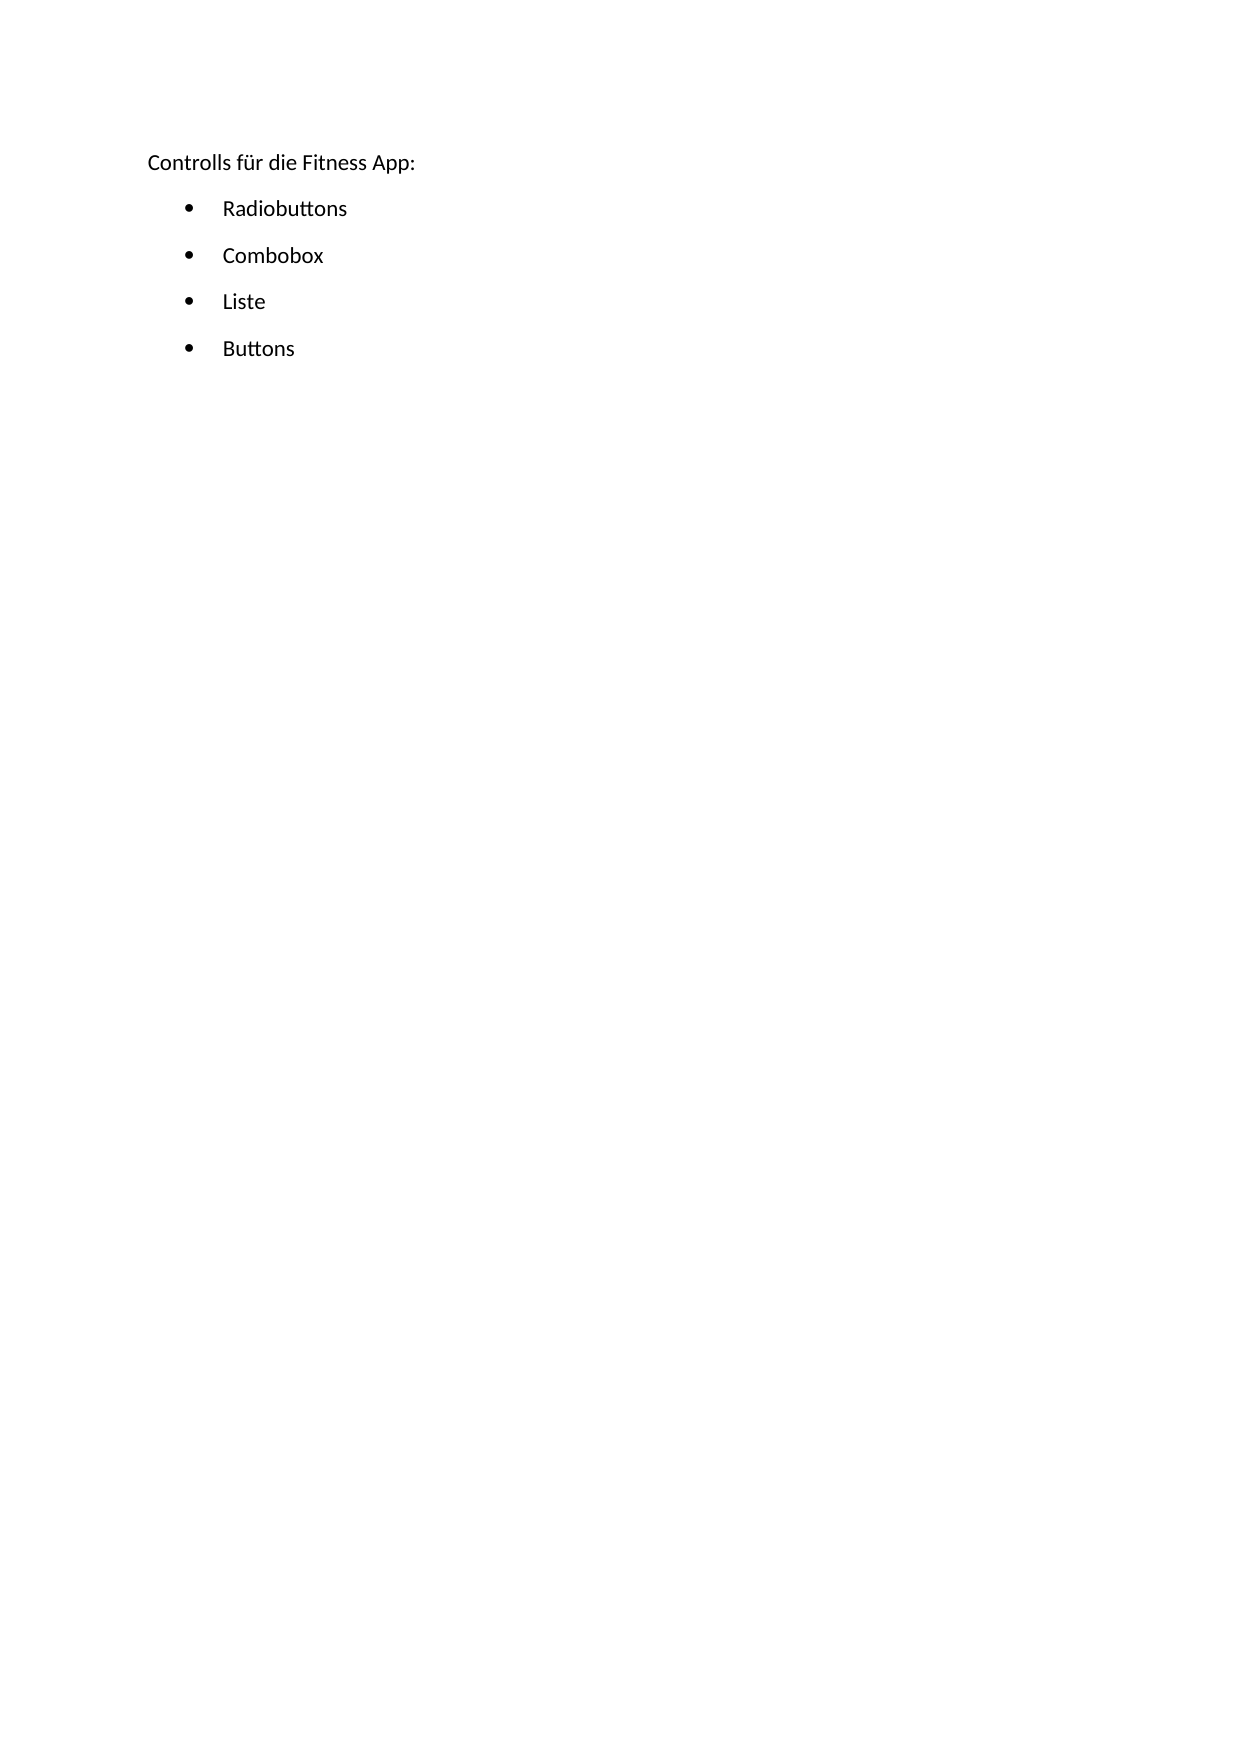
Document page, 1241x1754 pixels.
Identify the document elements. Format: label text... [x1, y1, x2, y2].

list Buttons [185, 334, 1093, 362]
text Controlls für die Fitness App: [148, 148, 1093, 176]
list Liste [185, 287, 1093, 315]
list Radiobuttons [185, 194, 1093, 222]
list Combobox [185, 241, 1093, 269]
